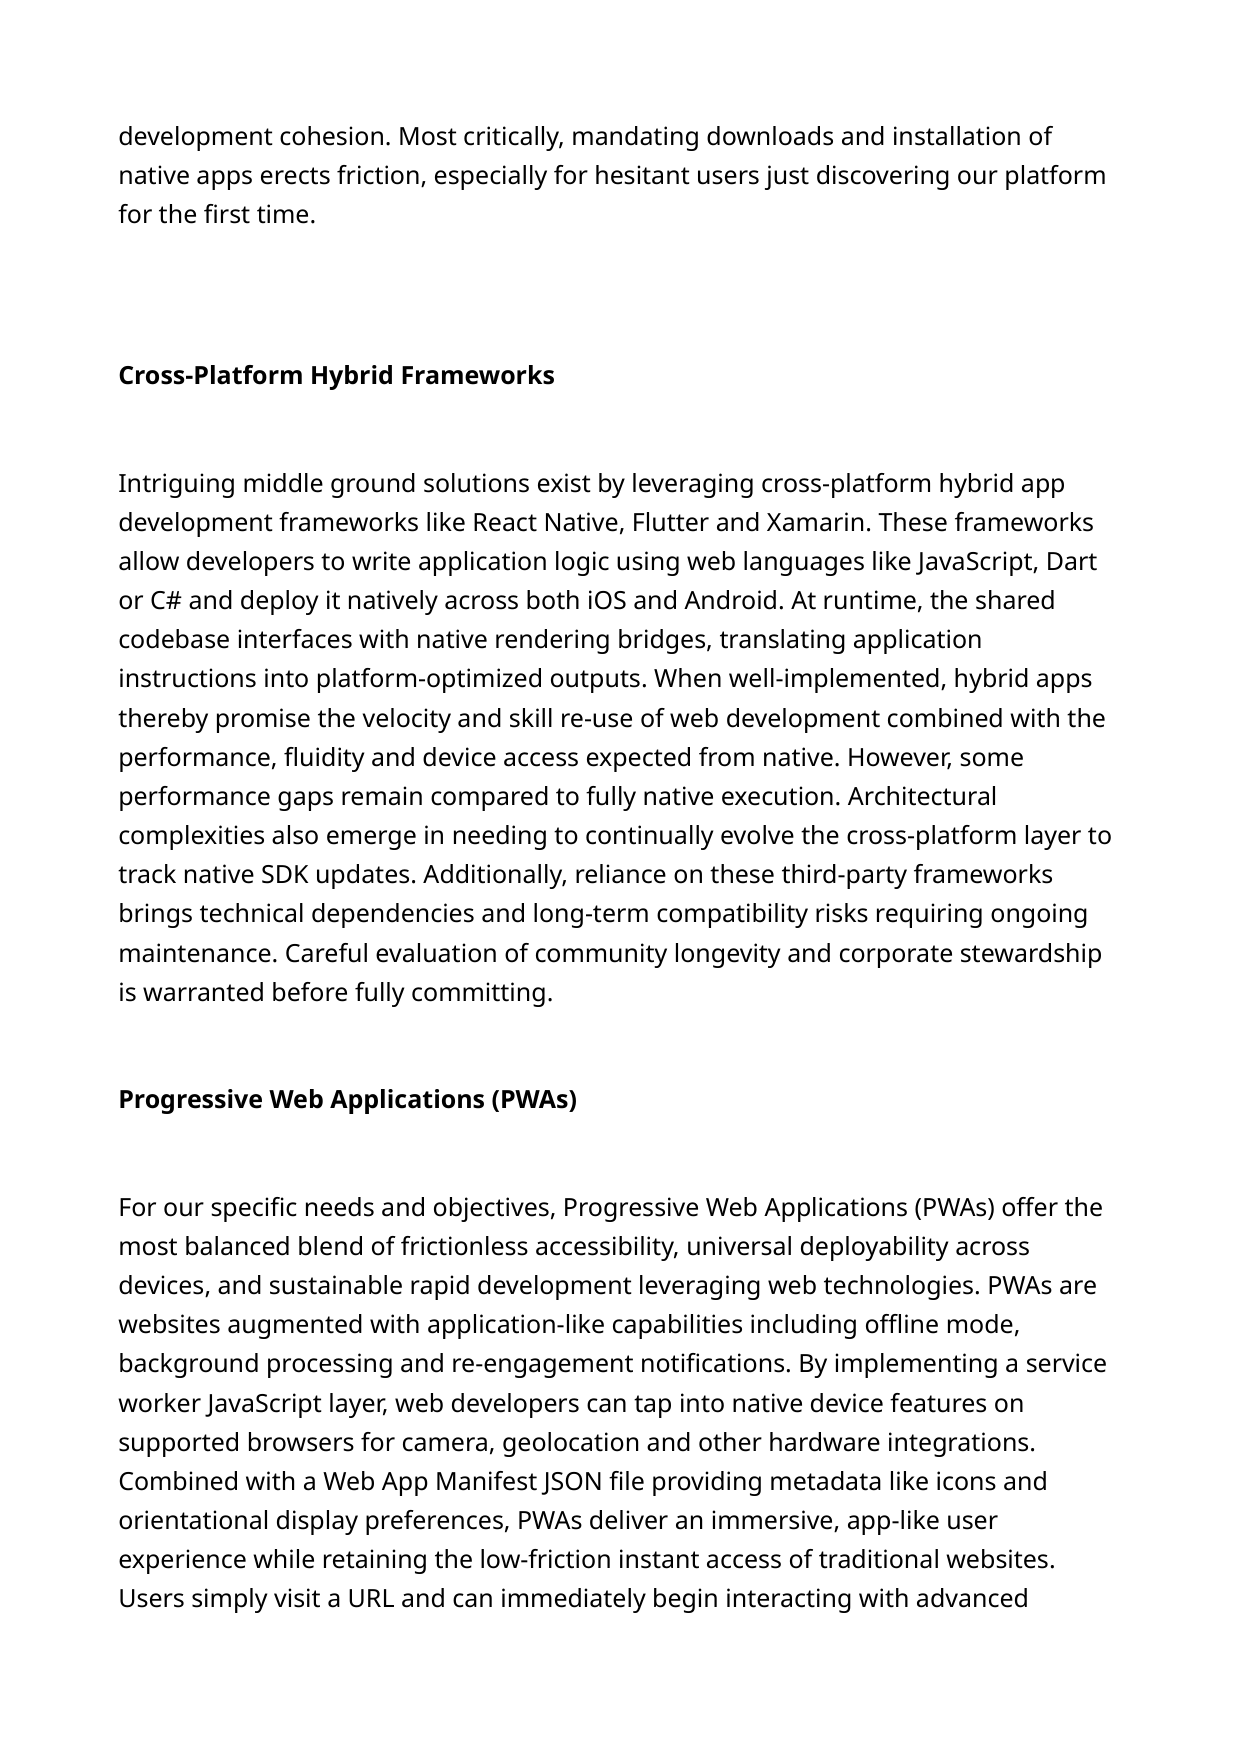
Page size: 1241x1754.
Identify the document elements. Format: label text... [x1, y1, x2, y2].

text Cross-Platform Hybrid Frameworks [118, 358, 1122, 392]
text Intriguing middle ground solutions exist by leveraging cross-platform hybrid app development frameworks like React Native, Flutter and Xamarin. These frameworks allow developers to write application logic using web languages like JavaScript, Dart or C# and deploy it natively across both iOS and Android. At runtime, the shared codebase interfaces with native rendering bridges, translating application instructions into platform-optimized outputs. When well-implemented, hybrid apps thereby promise the velocity and skill re-use of web development combined with the performance, fluidity and device access expected from native. However, some performance gaps remain compared to fully native execution. Architectural complexities also emerge in needing to continually evolve the cross-platform layer to track native SDK updates. Additionally, reliance on these third-party frameworks brings technical dependencies and long-term compatibility risks requiring ongoing maintenance. Careful evaluation of community longevity and corporate stewardship is warranted before fully committing. [118, 465, 1122, 1008]
text For our specific needs and objectives, Progressive Web Applications (PWAs) offer the most balanced blend of frictionless accessibility, universal deployability across devices, and sustainable rapid development leveraging web technologies. PWAs are websites augmented with application-like capabilities including offline mode, background processing and re-engagement notifications. By implementing a service worker JavaScript layer, web developers can tap into native device features on supported browsers for camera, geolocation and other hardware integrations. Combined with a Web App Manifest JSON file providing metadata like icons and orientational display preferences, PWAs deliver an immersive, app-like user experience while retaining the low-friction instant access of traditional websites. Users simply visit a URL and can immediately begin interacting with advanced [118, 1189, 1122, 1615]
text development cohesion. Most critically, mandating downloads and installation of native apps erects friction, especially for hesitant users just discovering our platform for the first time. [118, 118, 1122, 231]
text Progressive Web Applications (PWAs) [118, 1082, 1122, 1116]
